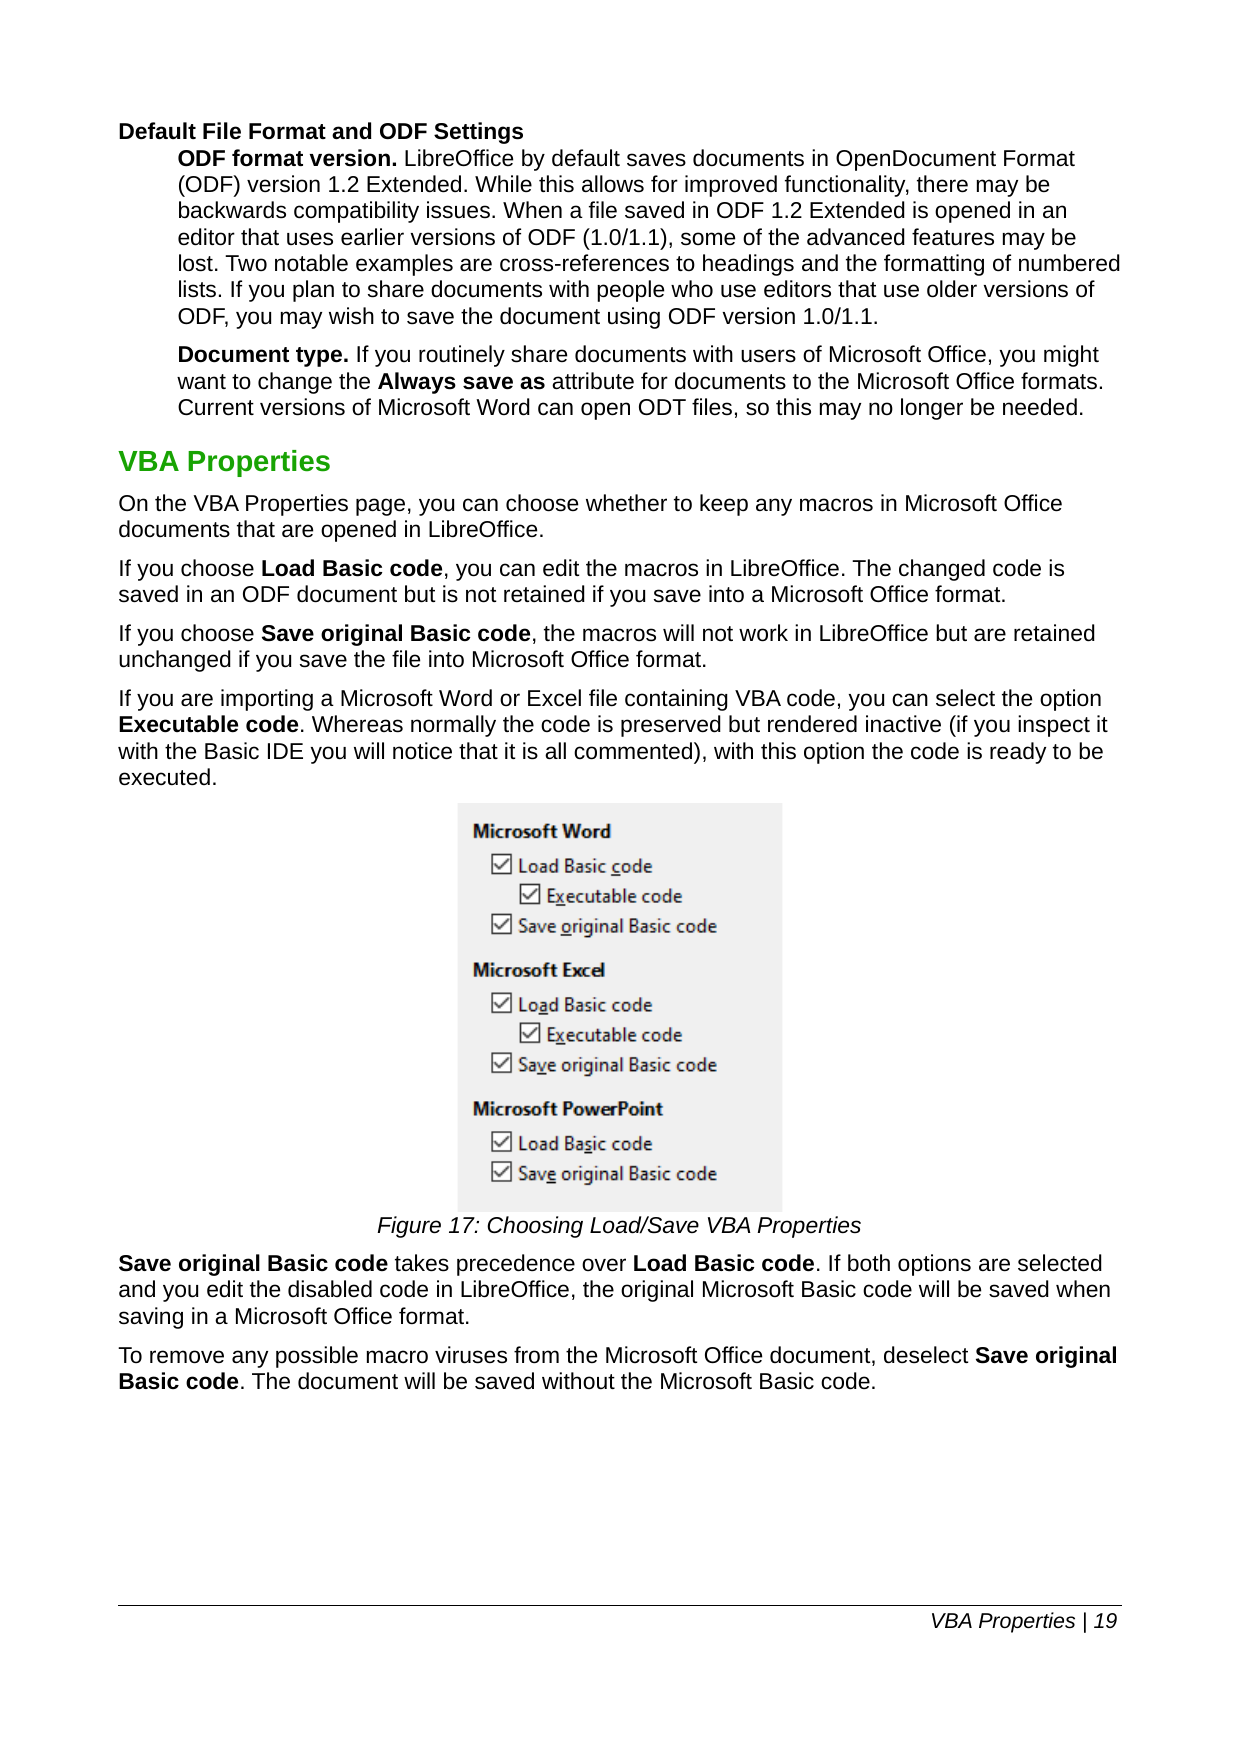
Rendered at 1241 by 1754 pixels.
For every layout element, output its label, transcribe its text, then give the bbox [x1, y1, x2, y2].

text To remove any possible macro viruses from the Microsoft Office document, deselect Save original Basic code. The document will be saved without the Microsoft Basic code. [118, 1342, 1122, 1394]
subtitle VBA Properties [118, 444, 1122, 478]
text On the VBA Properties page, you can choose whether to keep any macros in Microsoft Office documents that are opened in LibreOffice. [118, 489, 1122, 542]
text Default File Format and ODF Settings [118, 118, 1122, 144]
text ODF format version. LibreOffice by default saves documents in OpenDocument Format (ODF) version 1.2 Extended. While this allows for improved functionality, there may be backwards compatibility issues. When a file saved in ODF 1.2 Extended is opened in an editor that uses earlier versions of ODF (1.0/1.1), some of the advanced features may be lost. Two notable examples are cross-references to headings and the formatting of numbered lists. If you plan to share documents with people who use editors that use older versions of ODF, you may wish to save the document using ODF version 1.0/1.1. [177, 144, 1122, 329]
text Figure 17: Choosing Load/Save VBA Properties [364, 803, 876, 1238]
text If you are importing a Microsoft Word or Excel file containing VBA code, you can select the option Executable code. Whereas normally the code is preserved but rendered inactive (if you inspect it with the Basic IDE you will notice that it is all commented), with this option the code is ready to be executed. [118, 685, 1122, 791]
text If you choose Save original Basic code, the macros will not work in LibreOffice but are retained unchanged if you save the file into Microsoft Office format. [118, 620, 1122, 673]
text Save original Basic code takes precedence over Load Basic code. If both options are selected and you edit the disabled code in LibreOffice, the original Microsoft Basic code will be saved when saving in a Microsoft Office format. [118, 1250, 1122, 1329]
text If you choose Load Basic code, you can edit the macros in LibreOffice. The changed code is saved in an ODF document but is not retained if you save into a Microsoft Office format. [118, 555, 1122, 607]
picture [457, 803, 783, 1212]
text Document type. If you routinely share documents with users of Microsoft Office, you might want to change the Always save as attribute for documents to the Microsoft Office formats. Current versions of Microsoft Word can open ODT files, so this may no longer be needed. [177, 341, 1122, 421]
